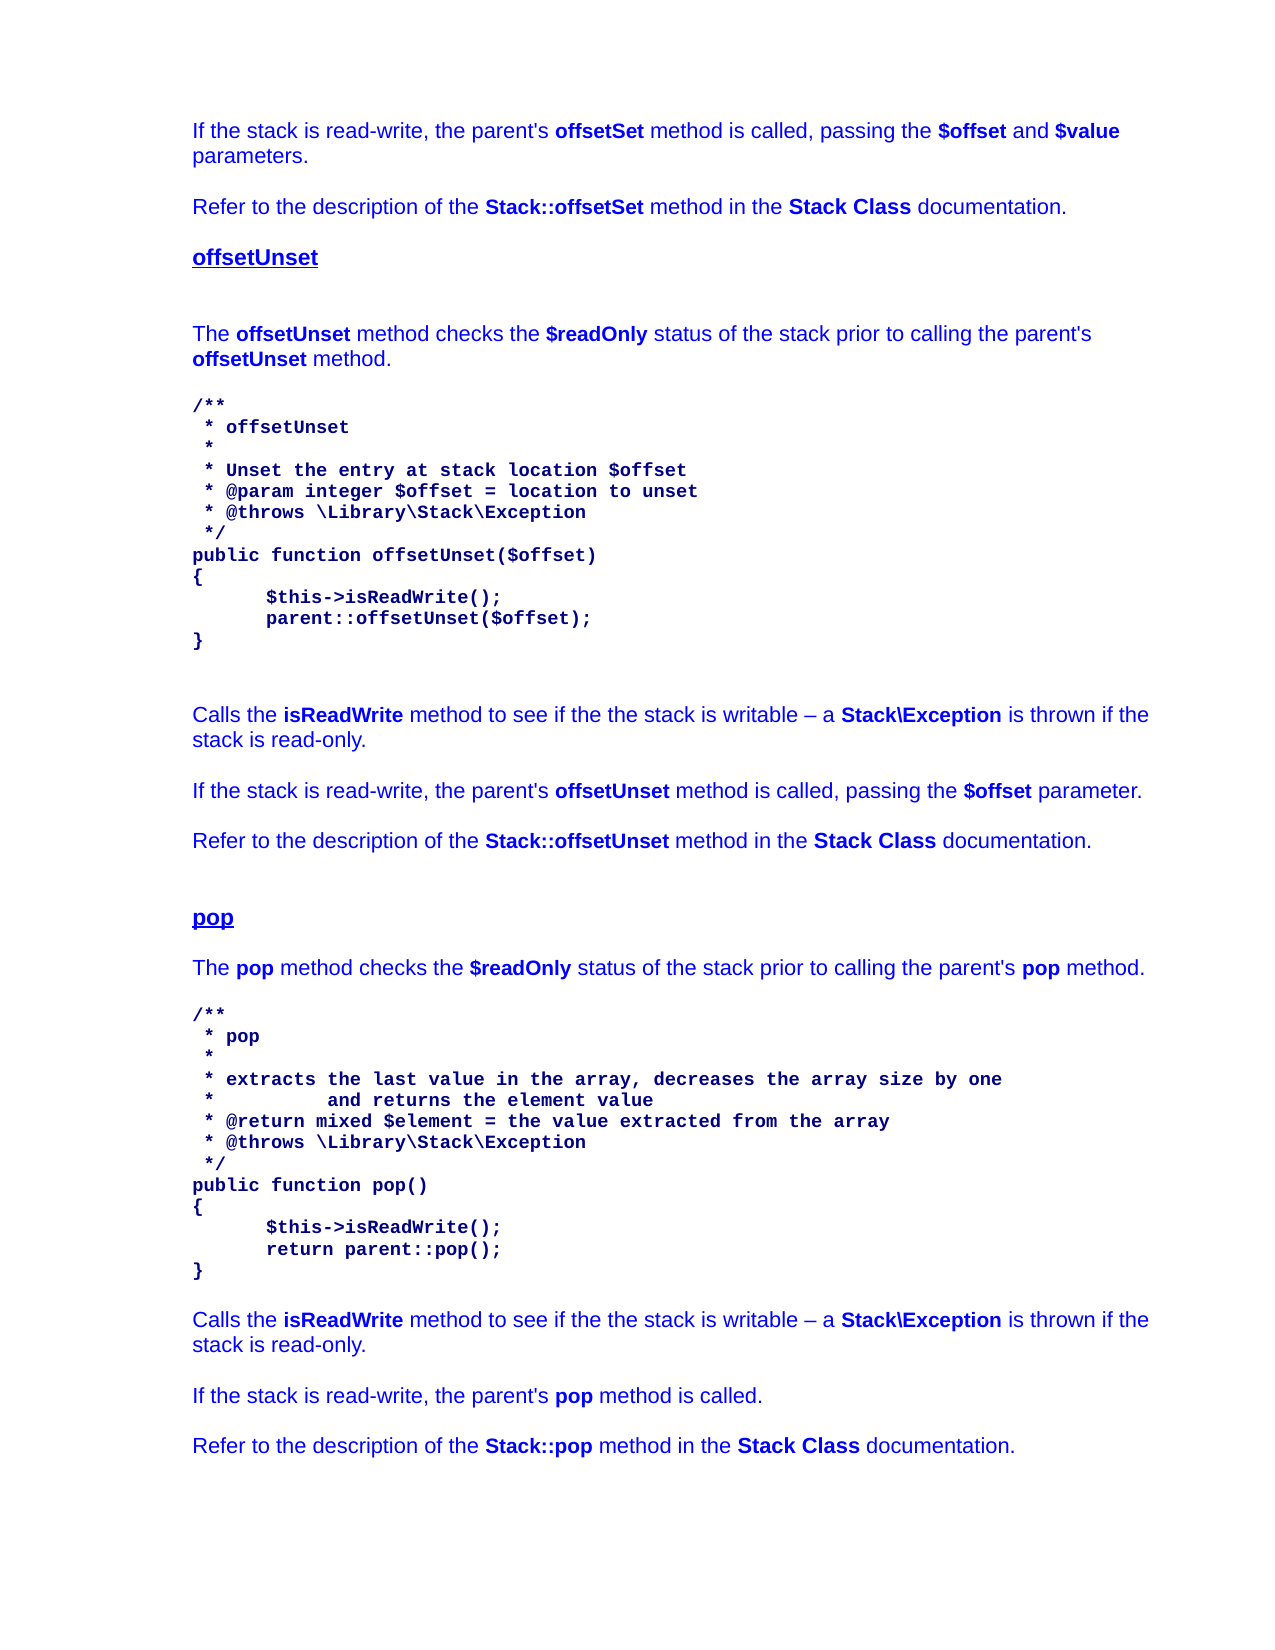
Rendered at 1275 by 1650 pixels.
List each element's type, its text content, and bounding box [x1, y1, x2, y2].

text return parent::pop(); [118, 1239, 1157, 1261]
text Calls the isReadWrite method to see if the the stack is writable – a Stack\Exception is thrown if the stack is read-only. [192, 1307, 1157, 1357]
text * [118, 439, 1157, 460]
text * pop [118, 1027, 1157, 1048]
text * [118, 1048, 1157, 1069]
text * Unset the entry at stack location $offset [118, 460, 1157, 482]
text Refer to the description of the Stack::offsetUnset method in the Stack Class documentation. [192, 828, 1157, 853]
text pop [192, 904, 1157, 930]
text /** [192, 397, 1157, 418]
text $this->isReadWrite(); [118, 588, 1157, 609]
text * @throws \Library\Stack\Exception [118, 503, 1157, 524]
text If the stack is read-write, the parent's pop method is called. [192, 1383, 1157, 1408]
text * @throws \Library\Stack\Exception [118, 1133, 1157, 1154]
text } [118, 1261, 1157, 1282]
text The pop method checks the $readOnly status of the stack prior to calling the parent's pop method. [192, 955, 1157, 980]
text If the stack is read-write, the parent's offsetUnset method is called, passing the $offset parameter. [192, 778, 1157, 803]
text * @return mixed $element = the value extracted from the array [118, 1112, 1157, 1133]
text Refer to the description of the Stack::offsetSet method in the Stack Class documentation. [192, 194, 1157, 219]
text * extracts the last value in the array, decreases the array size by one [118, 1069, 1157, 1091]
text /** [192, 1006, 1157, 1027]
text public function offsetUnset($offset) [118, 545, 1157, 567]
text * offsetUnset [118, 418, 1157, 439]
text Calls the isReadWrite method to see if the the stack is writable – a Stack\Exception is thrown if the stack is read-only. [192, 702, 1157, 752]
text parent::offsetUnset($offset); [118, 609, 1157, 630]
text { [118, 567, 1157, 588]
text offsetUnset [192, 244, 1157, 271]
text { [118, 1197, 1157, 1218]
text If the stack is read-write, the parent's offsetSet method is called, passing the $offset and $value parameters. [192, 118, 1157, 168]
text public function pop() [118, 1176, 1157, 1197]
text */ [118, 524, 1157, 545]
text * and returns the element value [192, 1091, 1157, 1112]
text */ [118, 1154, 1157, 1176]
text * @param integer $offset = location to unset [118, 482, 1157, 503]
text The offsetUnset method checks the $readOnly status of the stack prior to calling the parent's offsetUnset method. [192, 321, 1157, 371]
text } [118, 630, 1157, 652]
text Refer to the description of the Stack::pop method in the Stack Class documentation. [192, 1433, 1157, 1458]
text $this->isReadWrite(); [118, 1218, 1157, 1239]
